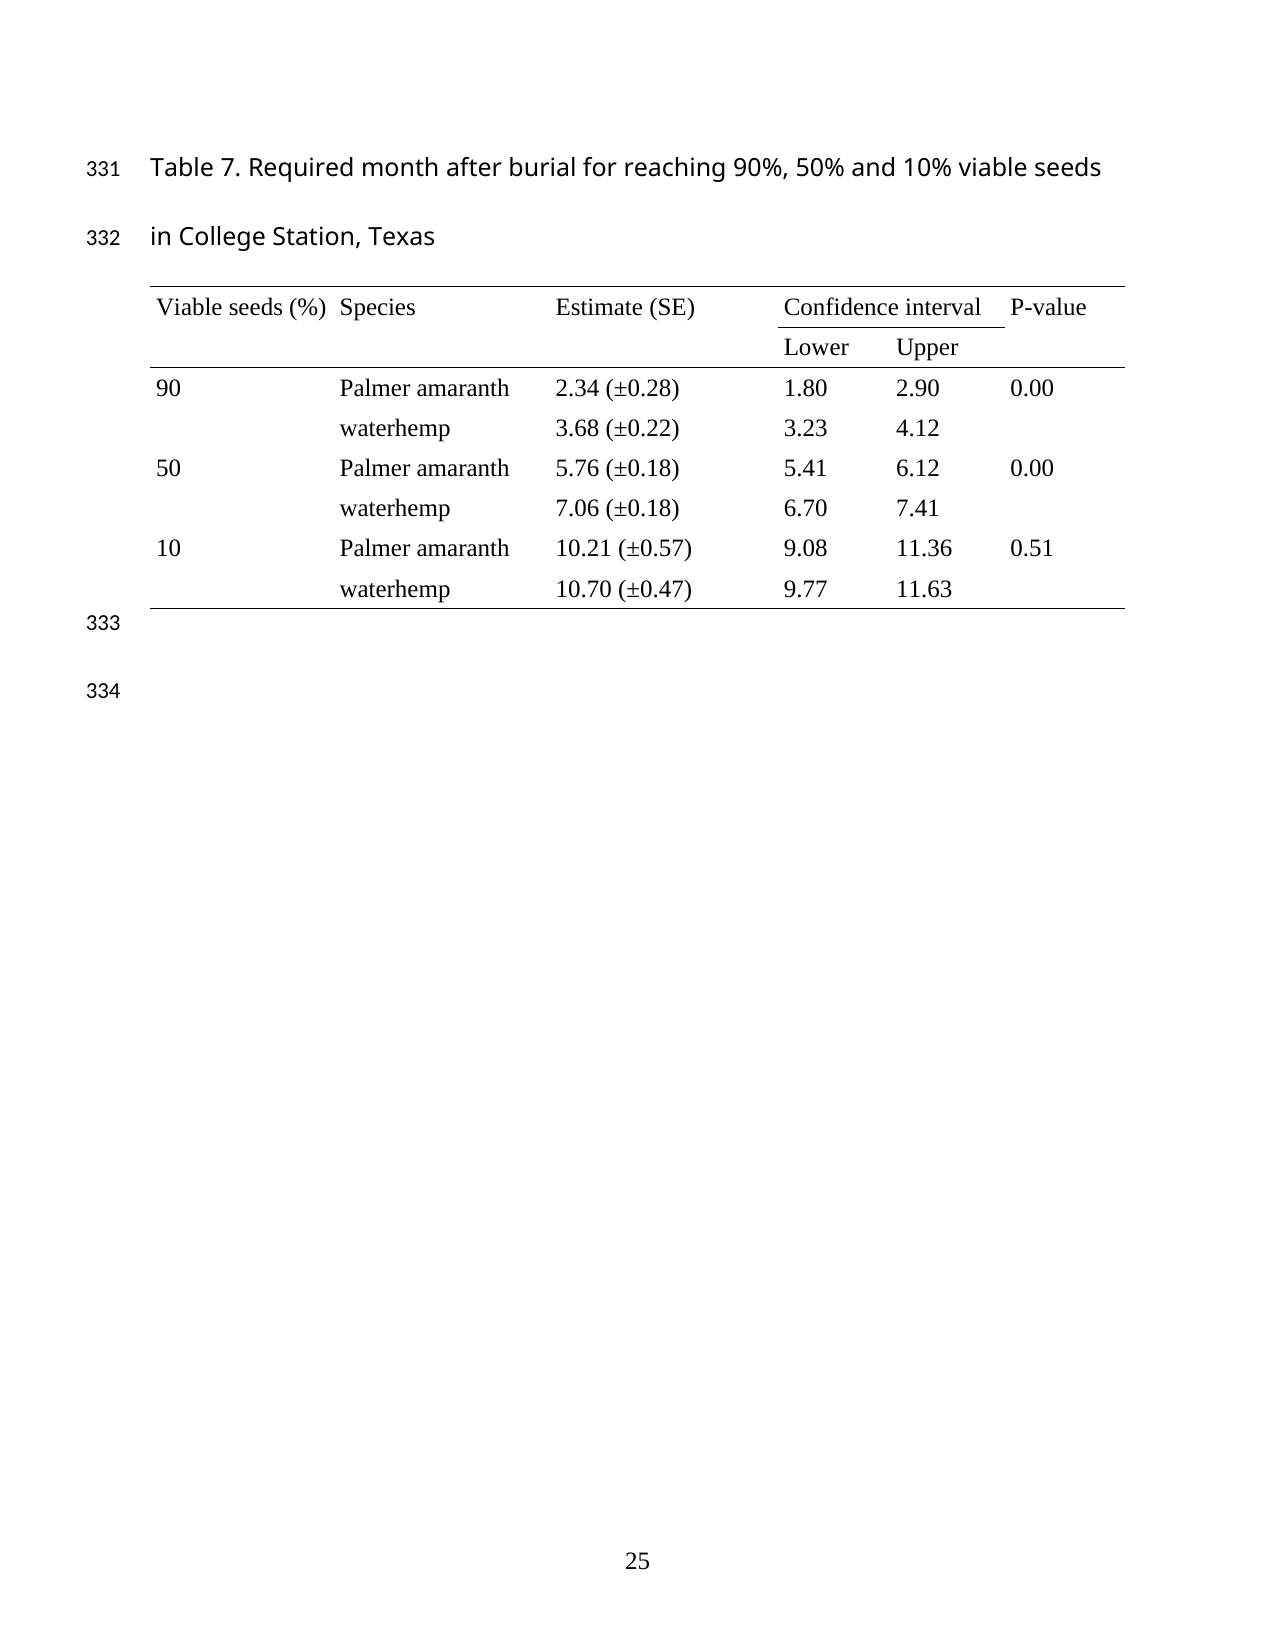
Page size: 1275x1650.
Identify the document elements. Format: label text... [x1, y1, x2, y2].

table_cell waterhemp [334, 568, 549, 608]
table_cell Lower [778, 328, 890, 367]
table_cell 10.70 (±0.47) [550, 568, 778, 608]
table_cell 50 [150, 448, 333, 528]
table_cell Palmer amaranth [334, 368, 549, 407]
table_cell 5.41 [778, 448, 890, 488]
text Table 7. Required month after burial for reaching 90%, 50% and 10% viable seeds in College Station, Texas [150, 150, 1125, 252]
table_cell 3.23 [778, 407, 890, 447]
table_cell 0.00 [1005, 368, 1125, 447]
table_cell waterhemp [334, 488, 549, 528]
table_cell 1.80 [778, 368, 890, 407]
table_header Viable seeds (%) [150, 287, 333, 367]
table_cell Palmer amaranth [334, 448, 549, 488]
table_header Estimate (SE) [550, 287, 778, 367]
table_cell 4.12 [890, 407, 1004, 447]
table_cell Upper [890, 328, 1004, 367]
table_cell 7.06 (±0.18) [550, 488, 778, 528]
table_cell 90 [150, 368, 333, 447]
table_cell 2.90 [890, 368, 1004, 407]
table_header Species [334, 287, 549, 367]
table_cell 9.77 [778, 568, 890, 608]
table_cell 7.41 [890, 488, 1004, 528]
table_cell waterhemp [334, 407, 549, 447]
table_cell 9.08 [778, 528, 890, 568]
table_cell 11.36 [890, 528, 1004, 568]
table_cell 10.21 (±0.57) [550, 528, 778, 568]
table_cell 11.63 [890, 568, 1004, 608]
table_cell 2.34 (±0.28) [550, 368, 778, 407]
table_cell 6.12 [890, 448, 1004, 488]
table_cell Palmer amaranth [334, 528, 549, 568]
table_cell 0.51 [1005, 528, 1125, 608]
table_cell 3.68 (±0.22) [550, 407, 778, 447]
table_header Confidence interval [778, 287, 1004, 327]
table_cell 5.76 (±0.18) [550, 448, 778, 488]
table_cell 0.00 [1005, 448, 1125, 528]
table_cell 10 [150, 528, 333, 608]
table_cell 6.70 [778, 488, 890, 528]
table_header P-value [1005, 287, 1125, 367]
